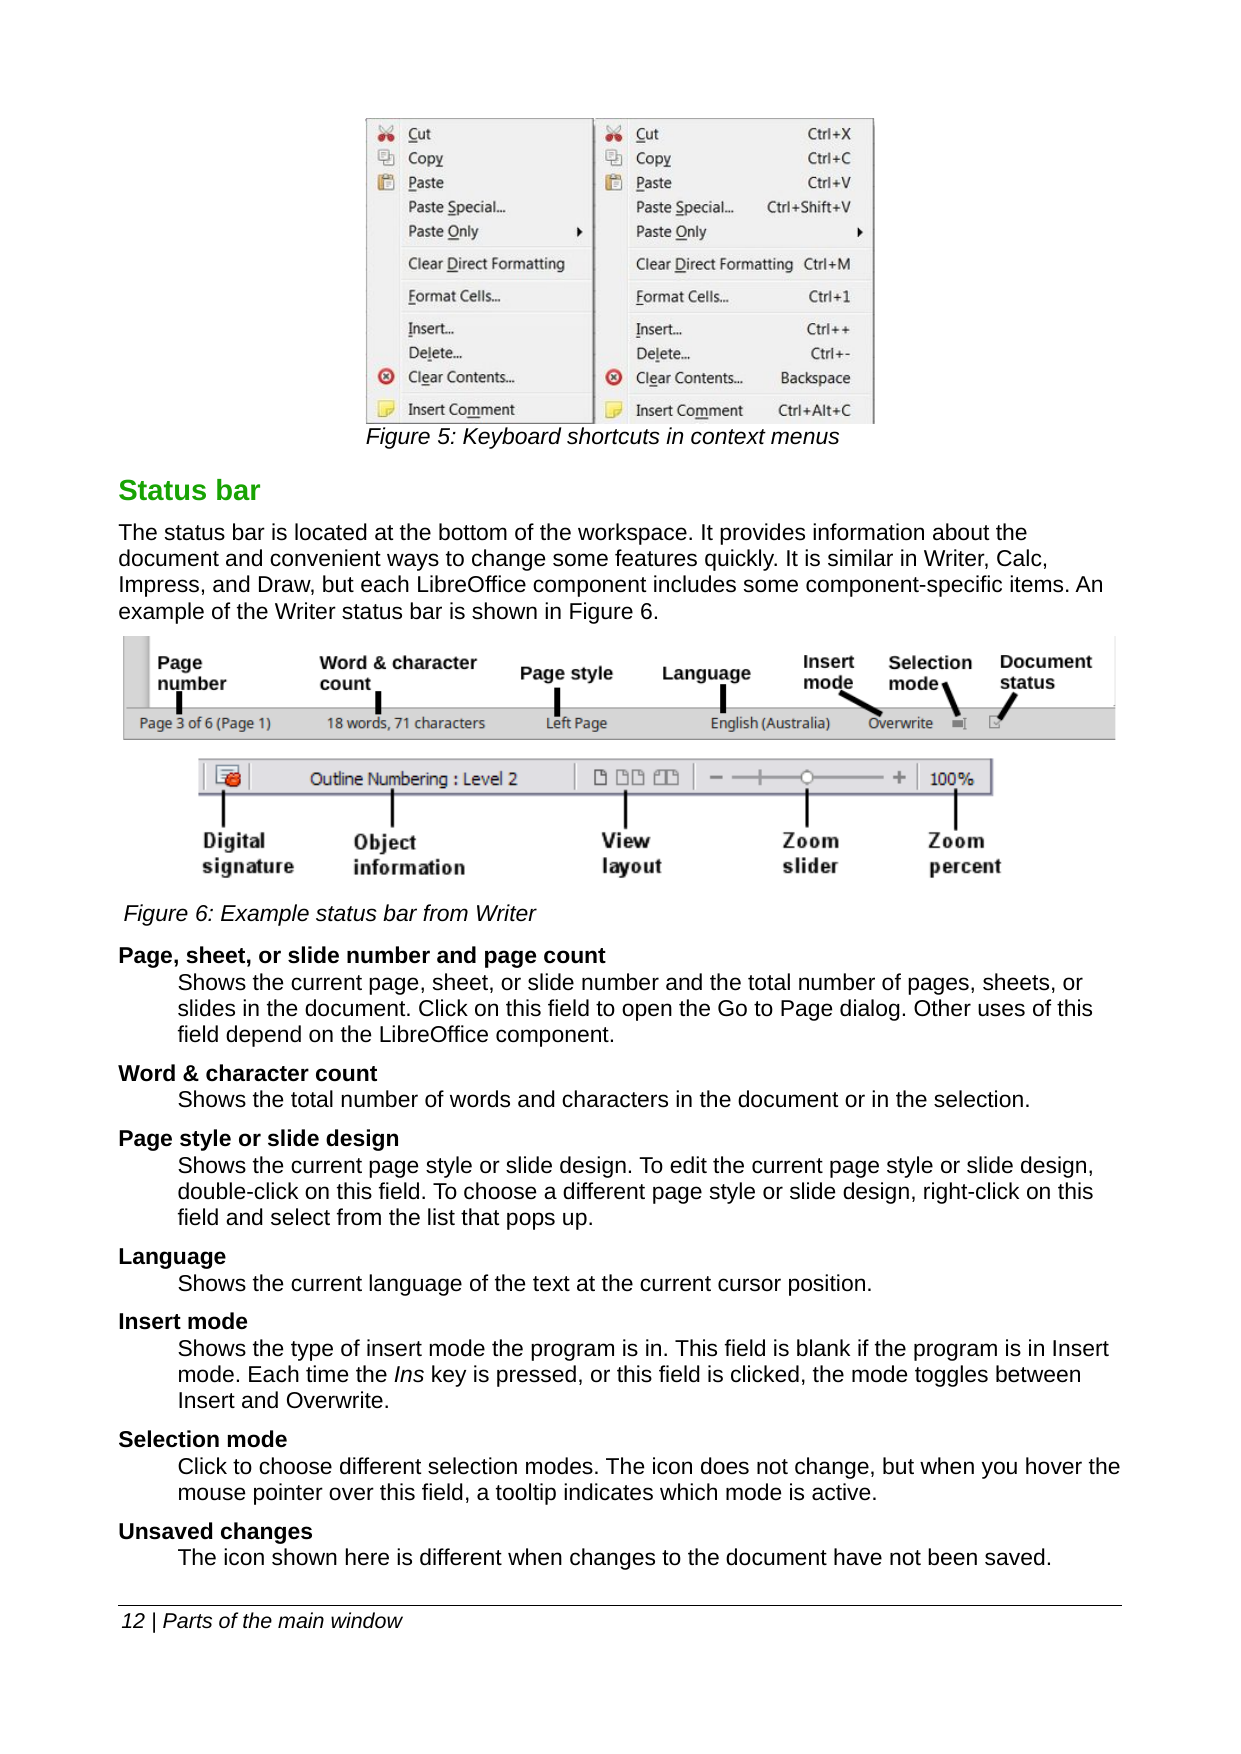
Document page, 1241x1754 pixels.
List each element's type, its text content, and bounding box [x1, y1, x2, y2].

text Page, sheet, or slide number and page count [118, 942, 1122, 968]
text Shows the current page style or slide design. To edit the current page style or slide design, double-click on this field. To choose a different page style or slide design, right-click on this field and select from the list that pops up. [177, 1152, 1122, 1231]
picture [123, 636, 1116, 740]
subtitle Status bar [118, 473, 1122, 507]
text Shows the total number of words and characters in the document or in the selection. [177, 1086, 1122, 1113]
text Insert mode [118, 1308, 1122, 1335]
text The icon shown here is different when changes to the document have not been saved. [177, 1544, 1122, 1571]
text Shows the current language of the text at the current cursor position. [177, 1269, 1122, 1296]
text Selection mode [118, 1426, 1122, 1453]
text Shows the current page, sheet, or slide number and the total number of pages, sheets, or slides in the document. Click on this field to open the Go to Page dialog. Other uses of this field depend on the LibreOffice component. [177, 968, 1122, 1047]
text Language [118, 1243, 1122, 1269]
text Figure 6: Example status bar from Writer [123, 637, 1117, 926]
text Shows the type of insert mode the program is in. This field is blank if the program is in Insert mode. Each time the Ins key is pressed, or this field is clicked, the mode toggles between Insert and Overwrite. [177, 1335, 1122, 1414]
text Click to choose different selection modes. The icon does not change, but when you hover the mouse pointer over this field, a tooltip indicates which mode is active. [177, 1453, 1122, 1505]
picture [365, 118, 875, 424]
picture [194, 754, 1017, 900]
text Figure 5: Keyboard shortcuts in context menus [366, 424, 874, 450]
text Word & character count [118, 1060, 1122, 1086]
text Unsaved changes [118, 1518, 1122, 1544]
text Page style or slide design [118, 1125, 1122, 1152]
text The status bar is located at the bottom of the workspace. It provides information about the document and convenient ways to change some features quickly. It is similar in Writer, Calc, Impress, and Draw, but each LibreOffice component includes some component-specific items. An example of the Writer status bar is shown in Figure 6. [118, 519, 1122, 624]
